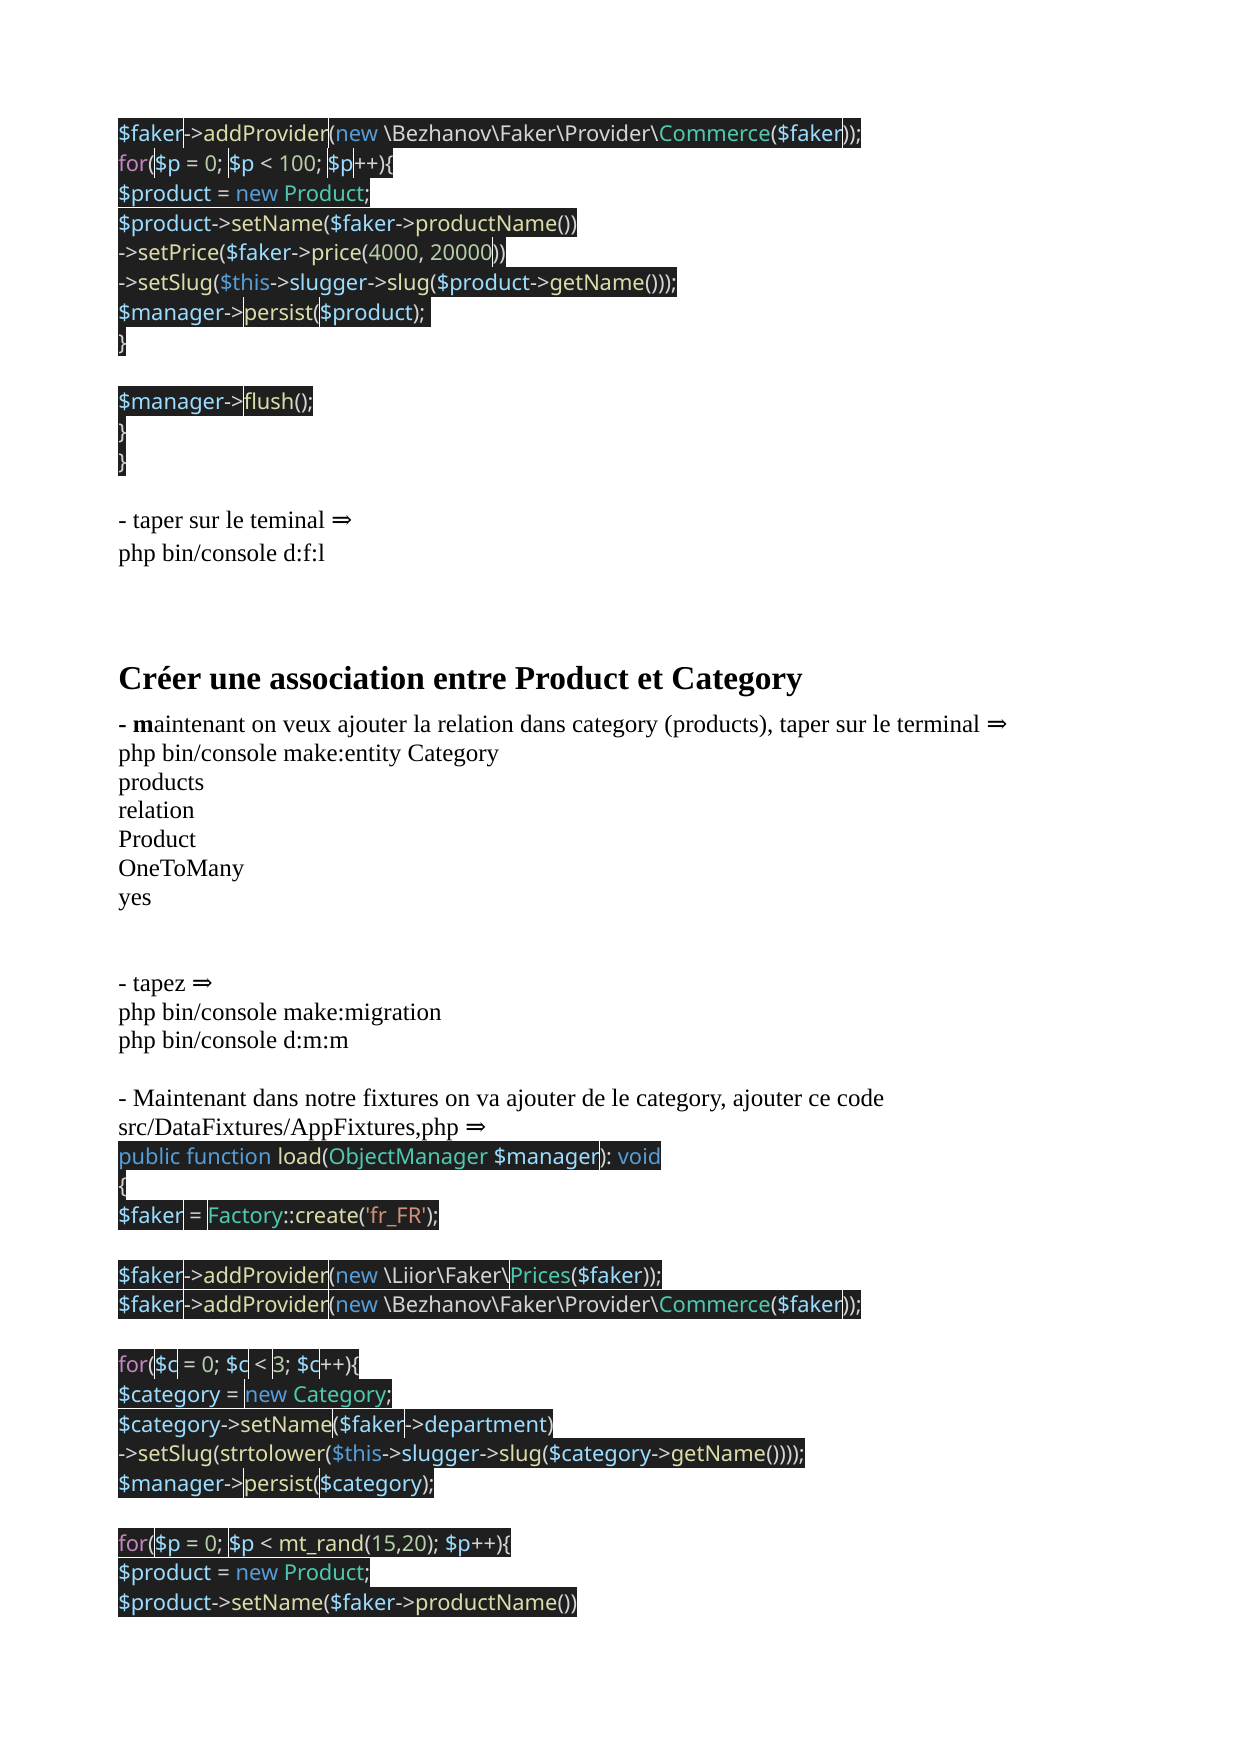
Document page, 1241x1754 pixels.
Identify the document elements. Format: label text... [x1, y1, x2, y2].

text { [118, 1170, 1122, 1200]
text products [118, 767, 1122, 796]
text $product = new Product; [118, 178, 1122, 207]
text Product [118, 824, 1122, 853]
text - Maintenant dans notre fixtures on va ajouter de le category, ajouter ce code src/DataFixtures/AppFixtures,php ⇒ [118, 1083, 1122, 1141]
text - taper sur le teminal ⇒ php bin/console d:f:l [118, 505, 1122, 567]
text - maintenant on veux ajouter la relation dans category (products), taper sur le terminal ⇒ [118, 709, 1122, 738]
text $product = new Product; [118, 1557, 1122, 1587]
text public function load(ObjectManager $manager): void [118, 1141, 1122, 1170]
text $category = new Category; [118, 1379, 1122, 1408]
text ->setSlug(strtolower($this->slugger->slug($category->getName()))); [118, 1438, 1122, 1468]
text for($p = 0; $p < 100; $p++){ [118, 148, 1122, 178]
text - tapez ⇒ [118, 968, 1122, 997]
subtitle Créer une association entre Product et Category [118, 658, 1122, 697]
text php bin/console d:m:m [118, 1026, 1122, 1054]
text $faker->addProvider(new \Liior\Faker\Prices($faker)); [118, 1260, 1122, 1289]
text $faker->addProvider(new \Bezhanov\Faker\Provider\Commerce($faker)); [118, 118, 1122, 148]
text $manager->flush(); [118, 386, 1122, 416]
text for($p = 0; $p < mt_rand(15,20); $p++){ [118, 1528, 1122, 1557]
text yes [118, 882, 1122, 911]
text } [118, 446, 1122, 476]
text php bin/console make:migration [118, 997, 1122, 1026]
text $product->setName($faker->productName()) [118, 1587, 1122, 1617]
text OneToMany [118, 853, 1122, 882]
text $faker->addProvider(new \Bezhanov\Faker\Provider\Commerce($faker)); [118, 1289, 1122, 1319]
text ->setPrice($faker->price(4000, 20000)) [118, 237, 1122, 267]
text relation [118, 796, 1122, 824]
text } [118, 416, 1122, 446]
text $category->setName($faker->department) [118, 1408, 1122, 1438]
text $faker = Factory::create('fr_FR'); [118, 1200, 1122, 1230]
text $manager->persist($category); [118, 1468, 1122, 1498]
text ->setSlug($this->slugger->slug($product->getName())); [118, 267, 1122, 297]
text $manager->persist($product); [118, 297, 1122, 327]
text } [118, 327, 1122, 356]
text php bin/console make:entity Category [118, 738, 1122, 767]
text for($c = 0; $c < 3; $c++){ [118, 1349, 1122, 1379]
text $product->setName($faker->productName()) [118, 207, 1122, 237]
